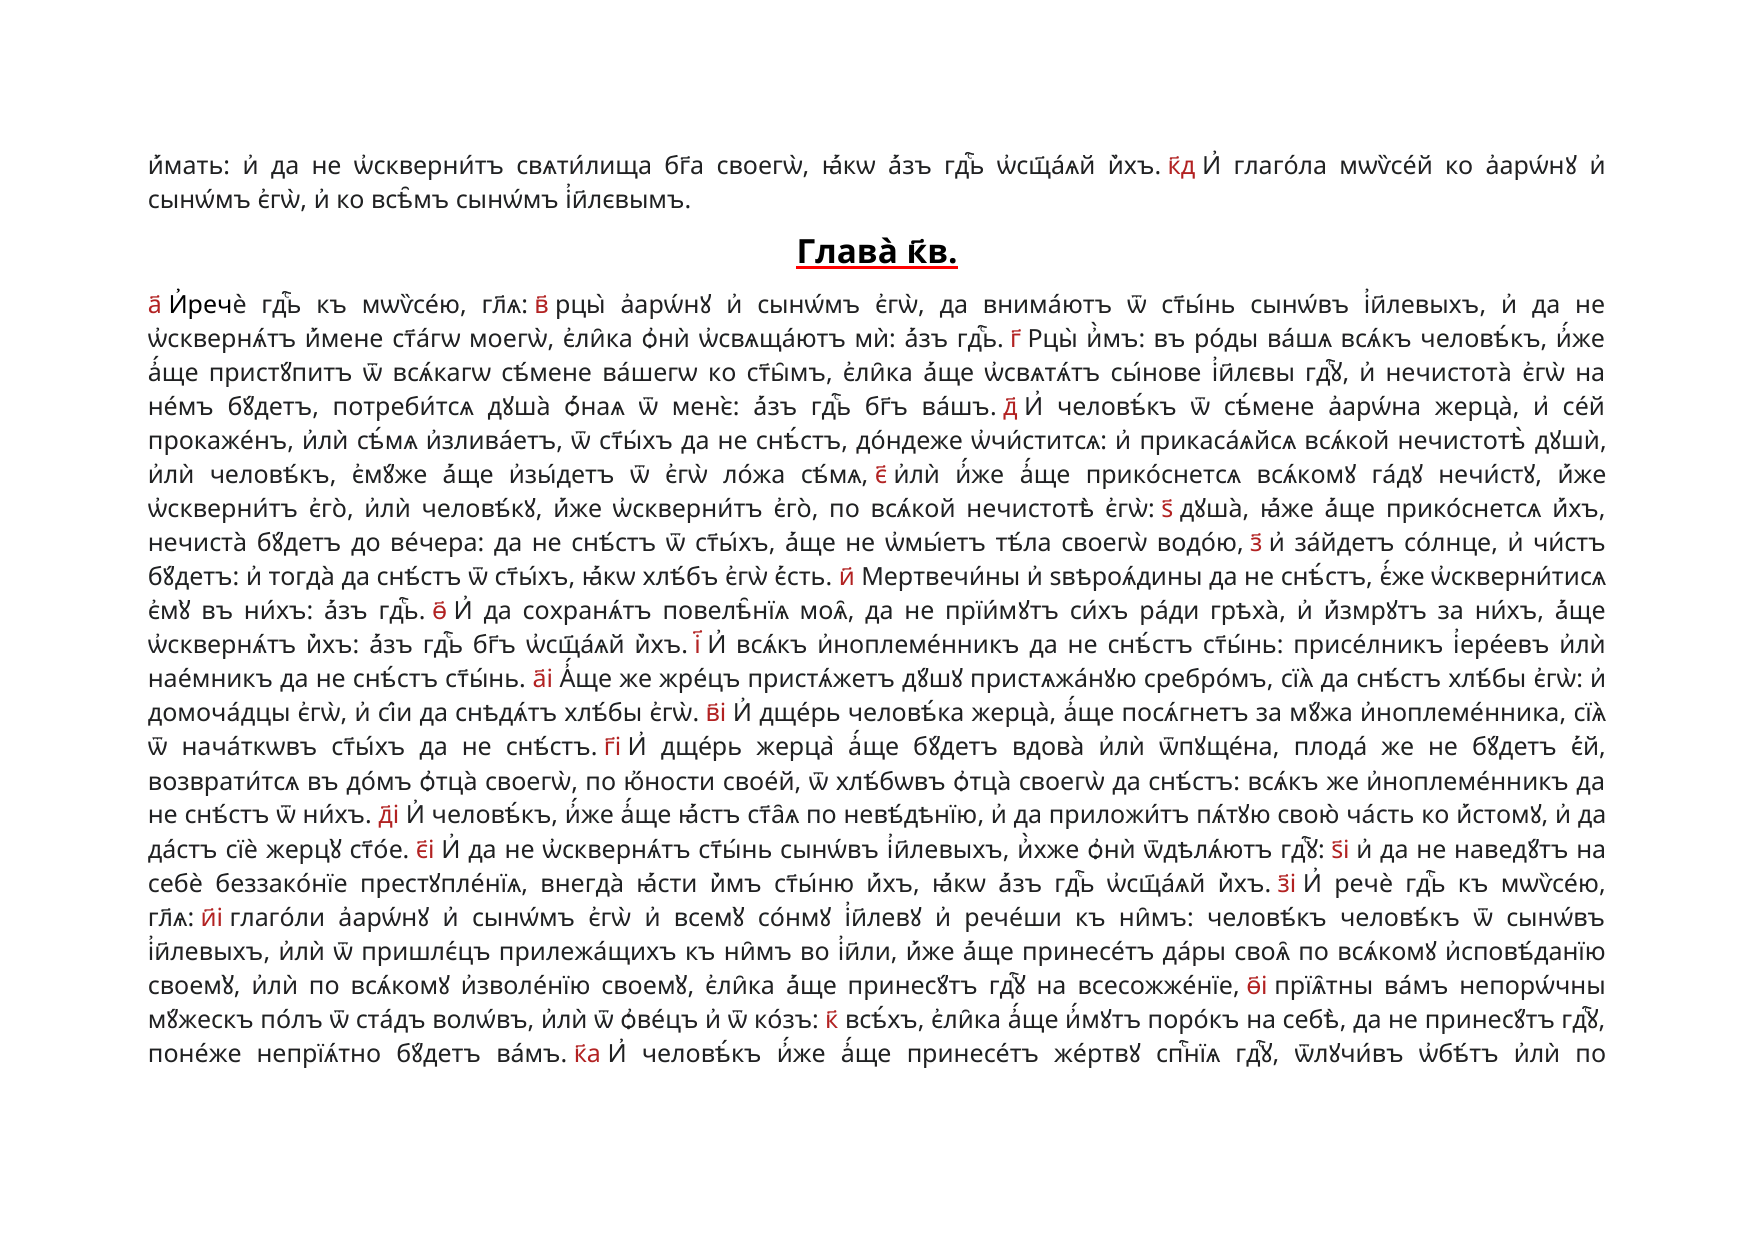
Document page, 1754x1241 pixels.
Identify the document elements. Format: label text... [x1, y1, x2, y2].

text и҆́мать: и҆ да не ѡ҆скверни́тъ свѧти́лища бг҃а своегѡ̀, ꙗ҆́кѡ а҆́зъ гдⷭ҇ь ѡ҆сщ҃а́ѧй и҆̀хъ. к҃д И҆ глаго́ла мѡѷсе́й ко а҆арѡ́нꙋ и҆ сынѡ́мъ є҆гѡ̀, и҆ ко всѣ̑мъ сынѡ́мъ і҆и҃лєвымъ. [148, 148, 1606, 216]
text а҃ И҆речѐ гдⷭ҇ь къ мѡѷсе́ю, гл҃ѧ: в҃ рцы̀ а҆арѡ́нꙋ и҆ сынѡ́мъ є҆гѡ̀, да внима́ютъ ѿ ст҃ы́нь сынѡ́въ і҆и҃левыхъ, и҆ да не ѡ҆сквернѧ́тъ и҆́мене ст҃а́гѡ моегѡ̀, є҆ли̑ка ѻ҆нѝ ѡ҆свѧща́ютъ мѝ: а҆́зъ гдⷭ҇ь. г҃ Рцы̀ и҆̀мъ: въ ро́ды ва́шѧ всѧ́къ человѣ́къ, и҆́же а҆́ще пристꙋ́питъ ѿ всѧ́кагѡ сѣ́мене ва́шегѡ ко ст҃ы̑мъ, є҆ли̑ка а҆́ще ѡ҆свѧтѧ́тъ сы́нове і҆и҃лєвы гдⷭ҇ꙋ, и҆ нечистота̀ є҆гѡ̀ на не́мъ бꙋ́детъ, потреби́тсѧ дꙋша̀ ѻ҆́наѧ ѿ менє̀: а҆́зъ гдⷭ҇ь бг҃ъ ва́шъ. д҃ И҆ человѣ́къ ѿ сѣ́мене а҆арѡ́на жерца̀, и҆ се́й прокаже́нъ, и҆лѝ сѣ́мѧ и҆злива́етъ, ѿ ст҃ы́хъ да не снѣ́стъ, до́ндеже ѡ҆чи́ститсѧ: и҆ прикаса́ѧйсѧ всѧ́кой нечистотѣ̀ дꙋшѝ, и҆лѝ человѣ́къ, є҆мꙋ́же а҆́ще и҆зы́детъ ѿ є҆гѡ̀ ло́жа сѣ́мѧ, є҃ и҆лѝ и҆́же а҆́ще прико́снетсѧ всѧ́комꙋ га́дꙋ нечи́стꙋ, и҆́же ѡ҆скверни́тъ є҆го̀, и҆лѝ человѣ́кꙋ, и҆́же ѡ҆скверни́тъ є҆го̀, по всѧ́кой нечистотѣ̀ є҆гѡ̀: ѕ҃ дꙋша̀, ꙗ҆́же а҆́ще прико́снетсѧ и҆́хъ, нечиста̀ бꙋ́детъ до ве́чера: да не снѣ́стъ ѿ ст҃ы́хъ, а҆́ще не ѡ҆мы́етъ тѣ́ла своегѡ̀ водо́ю, з҃ и҆ за́йдетъ со́лнце, и҆ чи́стъ бꙋ́детъ: и҆ тогда̀ да снѣ́стъ ѿ ст҃ы́хъ, ꙗ҆́кѡ хлѣ́бъ є҆гѡ̀ є҆́сть. и҃ Мертвечи́ны и҆ ѕвѣроѧ́дины да не снѣ́стъ, є҆́же ѡ҆скверни́тисѧ є҆мꙋ̀ въ ни́хъ: а҆́зъ гдⷭ҇ь. ѳ҃ И҆ да сохранѧ́тъ повелѣ̑нїѧ моѧ̑, да не прїи́мꙋтъ си́хъ ра́ди грѣха̀, и҆ и҆́змрꙋтъ за ни́хъ, а҆́ще ѡ҆сквернѧ́тъ и҆̀хъ: а҆́зъ гдⷭ҇ь бг҃ъ ѡ҆сщ҃а́ѧй и҆̀хъ. і҃ И҆ всѧ́къ и҆ноплеме́нникъ да не снѣ́стъ ст҃ы́нь: присе́лникъ і҆ере́евъ и҆лѝ нае́мникъ да не снѣ́стъ ст҃ы́нь. а҃і А҆́ще же жре́цъ пристѧ́жетъ дꙋ́шꙋ пристѧжа́нꙋю сребро́мъ, сїѧ̀ да снѣ́стъ хлѣ́бы є҆гѡ̀: и҆ домоча́дцы є҆гѡ̀, и҆ сі́и да снѣдѧ́тъ хлѣ́бы є҆гѡ̀. в҃і И҆ дще́рь человѣ́ка жерца̀, а҆́ще посѧ́гнетъ за мꙋ́жа и҆ноплеме́нника, сїѧ̀ ѿ нача́ткѡвъ ст҃ы́хъ да не снѣ́стъ. г҃і И҆ дще́рь жерца̀ а҆́ще бꙋ́детъ вдова̀ и҆лѝ ѿпꙋще́на, плода́ же не бꙋ́детъ є҆́й, возврати́тсѧ въ до́мъ ѻ҆тца̀ своегѡ̀, по ю҆́ности свое́й, ѿ хлѣ́бѡвъ ѻ҆тца̀ своегѡ̀ да снѣ́стъ: всѧ́къ же и҆ноплеме́нникъ да не снѣ́стъ ѿ ни́хъ. д҃і И҆ человѣ́къ, и҆́же а҆́ще ꙗ҆́стъ ст҃а̑ѧ по невѣ́дѣнїю, и҆ да приложи́тъ пѧ́тꙋю свою̀ ча́сть ко и҆́стомꙋ, и҆ да да́стъ сїѐ жерцꙋ̀ ст҃о́е. є҃і И҆ да не ѡ҆сквернѧ́тъ ст҃ы́нь сынѡ́въ і҆и҃левыхъ, и҆̀хже ѻ҆нѝ ѿдѣлѧ́ютъ гдⷭ҇ꙋ: ѕ҃і и҆ да не наведꙋ́тъ на себѐ беззако́нїе престꙋпле́нїѧ, внегда̀ ꙗ҆́сти и҆̀мъ ст҃ы́ню и҆́хъ, ꙗ҆́кѡ а҆́зъ гдⷭ҇ь ѡ҆сщ҃а́ѧй и҆̀хъ. з҃і И҆ речѐ гдⷭ҇ь къ мѡѷсе́ю, гл҃ѧ: и҃і глаго́ли а҆арѡ́нꙋ и҆ сынѡ́мъ є҆гѡ̀ и҆ всемꙋ̀ со́нмꙋ і҆и҃левꙋ и҆ рече́ши къ ни̑мъ: человѣ́къ человѣ́къ ѿ сынѡ́въ і҆и҃левыхъ, и҆лѝ ѿ пришлє́цъ прилежа́щихъ къ ни̑мъ во і҆и҃ли, и҆́же а҆́ще принесе́тъ да́ры своѧ̑ по всѧ́комꙋ и҆сповѣ́данїю своемꙋ̀, и҆лѝ по всѧ́комꙋ и҆зволе́нїю своемꙋ̀, є҆ли̑ка а҆́ще принесꙋ́тъ гдⷭ҇ꙋ на всесожже́нїе, ѳ҃і прїѧ̑тны ва́мъ непорѡ́чны мꙋ́жескъ по́лъ ѿ ста́дъ волѡ́въ, и҆лѝ ѿ ѻ҆ве́цъ и҆ ѿ ко́зъ: к҃ всѣ́хъ, є҆ли̑ка а҆́ще и҆́мꙋтъ поро́къ на себѣ̀, да не принесꙋ́тъ гдⷭ҇ꙋ, поне́же непрїѧ́тно бꙋ́детъ ва́мъ. к҃а И҆ человѣ́къ и҆́же а҆́ще принесе́тъ же́ртвꙋ спⷭ҇нїѧ гдⷭ҇ꙋ, ѿлꙋчи́въ ѡ҆бѣ́тъ и҆лѝ по [148, 286, 1606, 1070]
text Глава̀ к҃в. [148, 228, 1606, 274]
